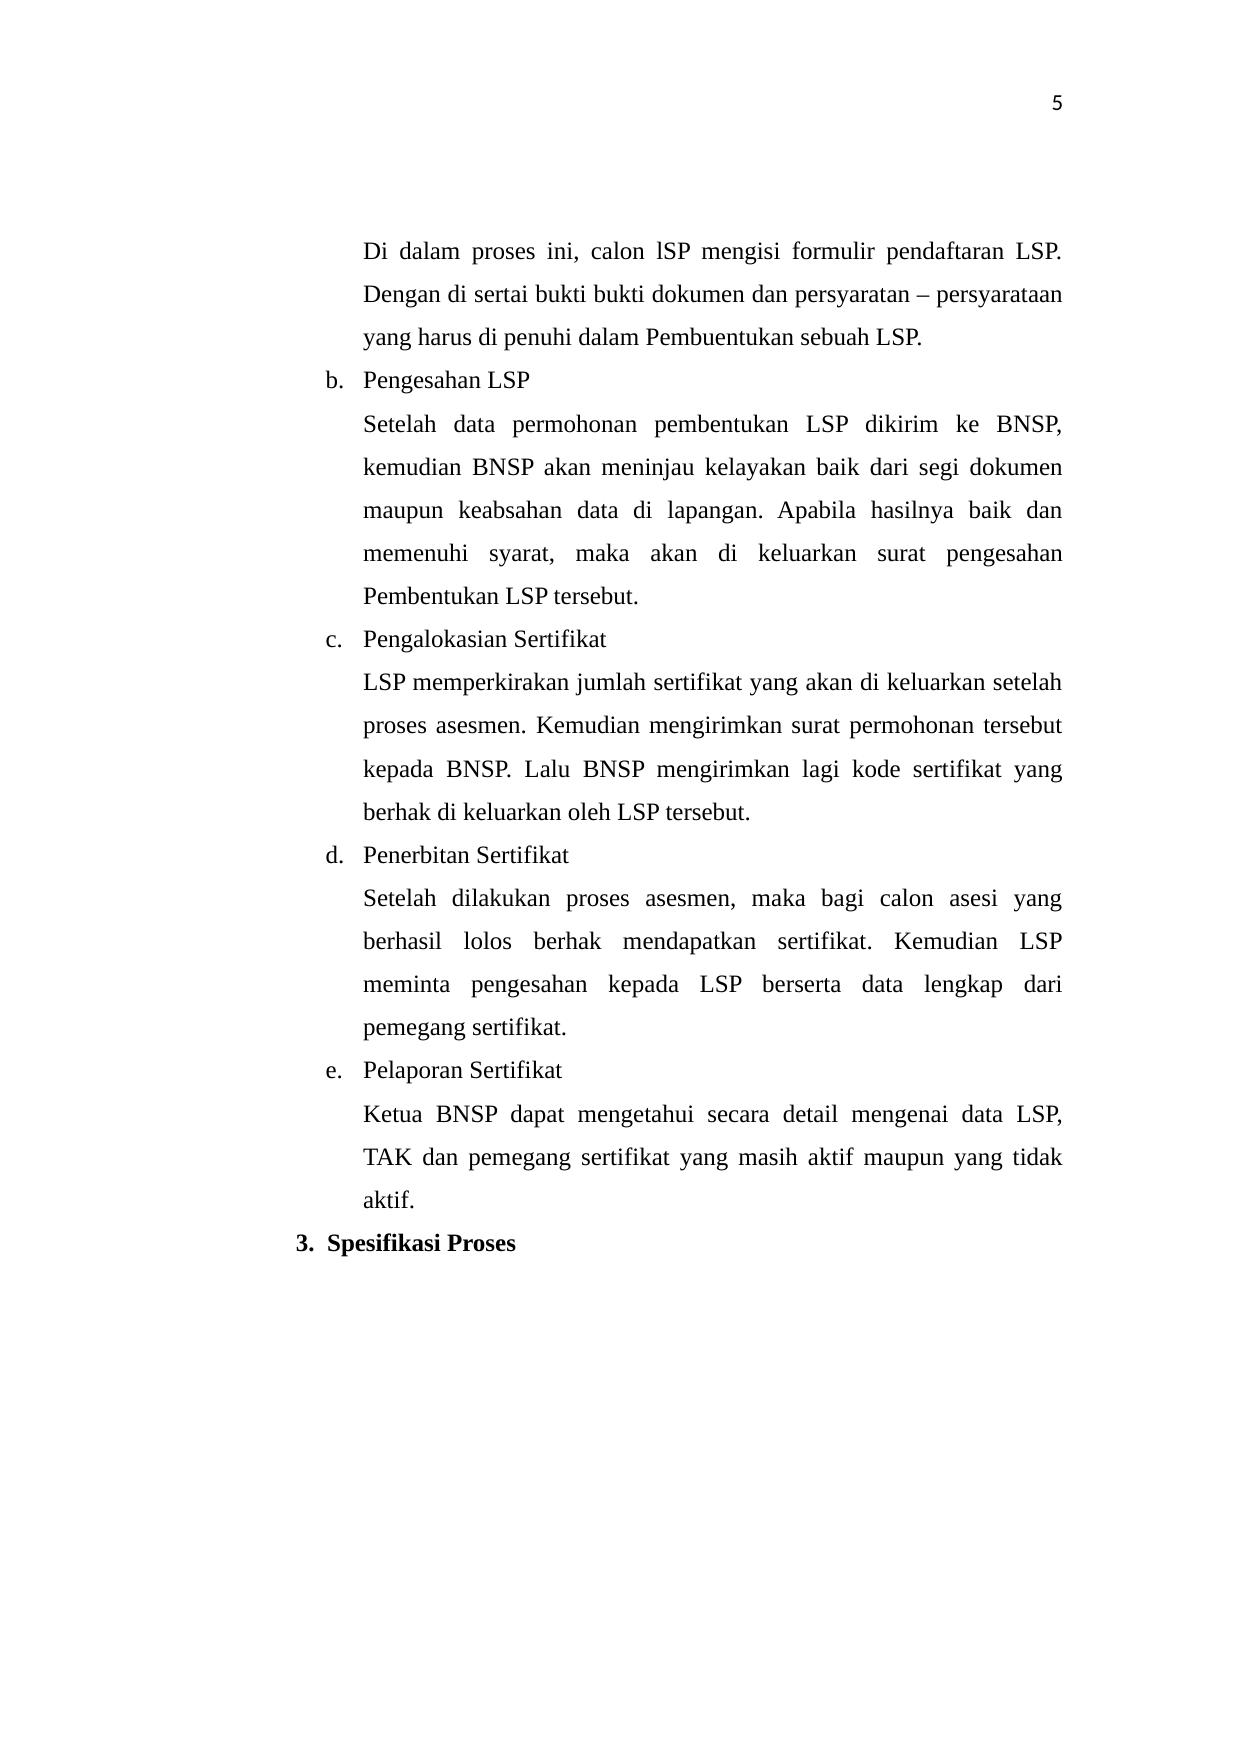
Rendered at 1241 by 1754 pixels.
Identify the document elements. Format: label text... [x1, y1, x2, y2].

list Spesifikasi Proses [296, 1228, 1063, 1257]
list Pengalokasian Sertifikat [325, 624, 1063, 653]
list Pengesahan LSP [325, 366, 1063, 394]
list Setelah data permohonan pembentukan LSP dikirim ke BNSP, kemudian BNSP akan meninjau kelayakan baik dari segi dokumen maupun keabsahan data di lapangan. Apabila hasilnya baik dan memenuhi syarat, maka akan di keluarkan surat pengesahan Pembentukan LSP tersebut. [325, 409, 1063, 610]
list Penerbitan Sertifikat [325, 840, 1063, 869]
list Ketua BNSP dapat mengetahui secara detail mengenai data LSP, TAK dan pemegang sertifikat yang masih aktif maupun yang tidak aktif. [325, 1099, 1063, 1214]
list Di dalam proses ini, calon lSP mengisi formulir pendaftaran LSP. Dengan di sertai bukti bukti dokumen dan persyaratan – persyarataan yang harus di penuhi dalam Pembuentukan sebuah LSP. [325, 236, 1063, 351]
list LSP memperkirakan jumlah sertifikat yang akan di keluarkan setelah proses asesmen. Kemudian mengirimkan surat permohonan tersebut kepada BNSP. Lalu BNSP mengirimkan lagi kode sertifikat yang berhak di keluarkan oleh LSP tersebut. [325, 667, 1063, 826]
list Setelah dilakukan proses asesmen, maka bagi calon asesi yang berhasil lolos berhak mendapatkan sertifikat. Kemudian LSP meminta pengesahan kepada LSP berserta data lengkap dari pemegang sertifikat. [325, 883, 1063, 1041]
list Pelaporan Sertifikat [325, 1056, 1063, 1084]
